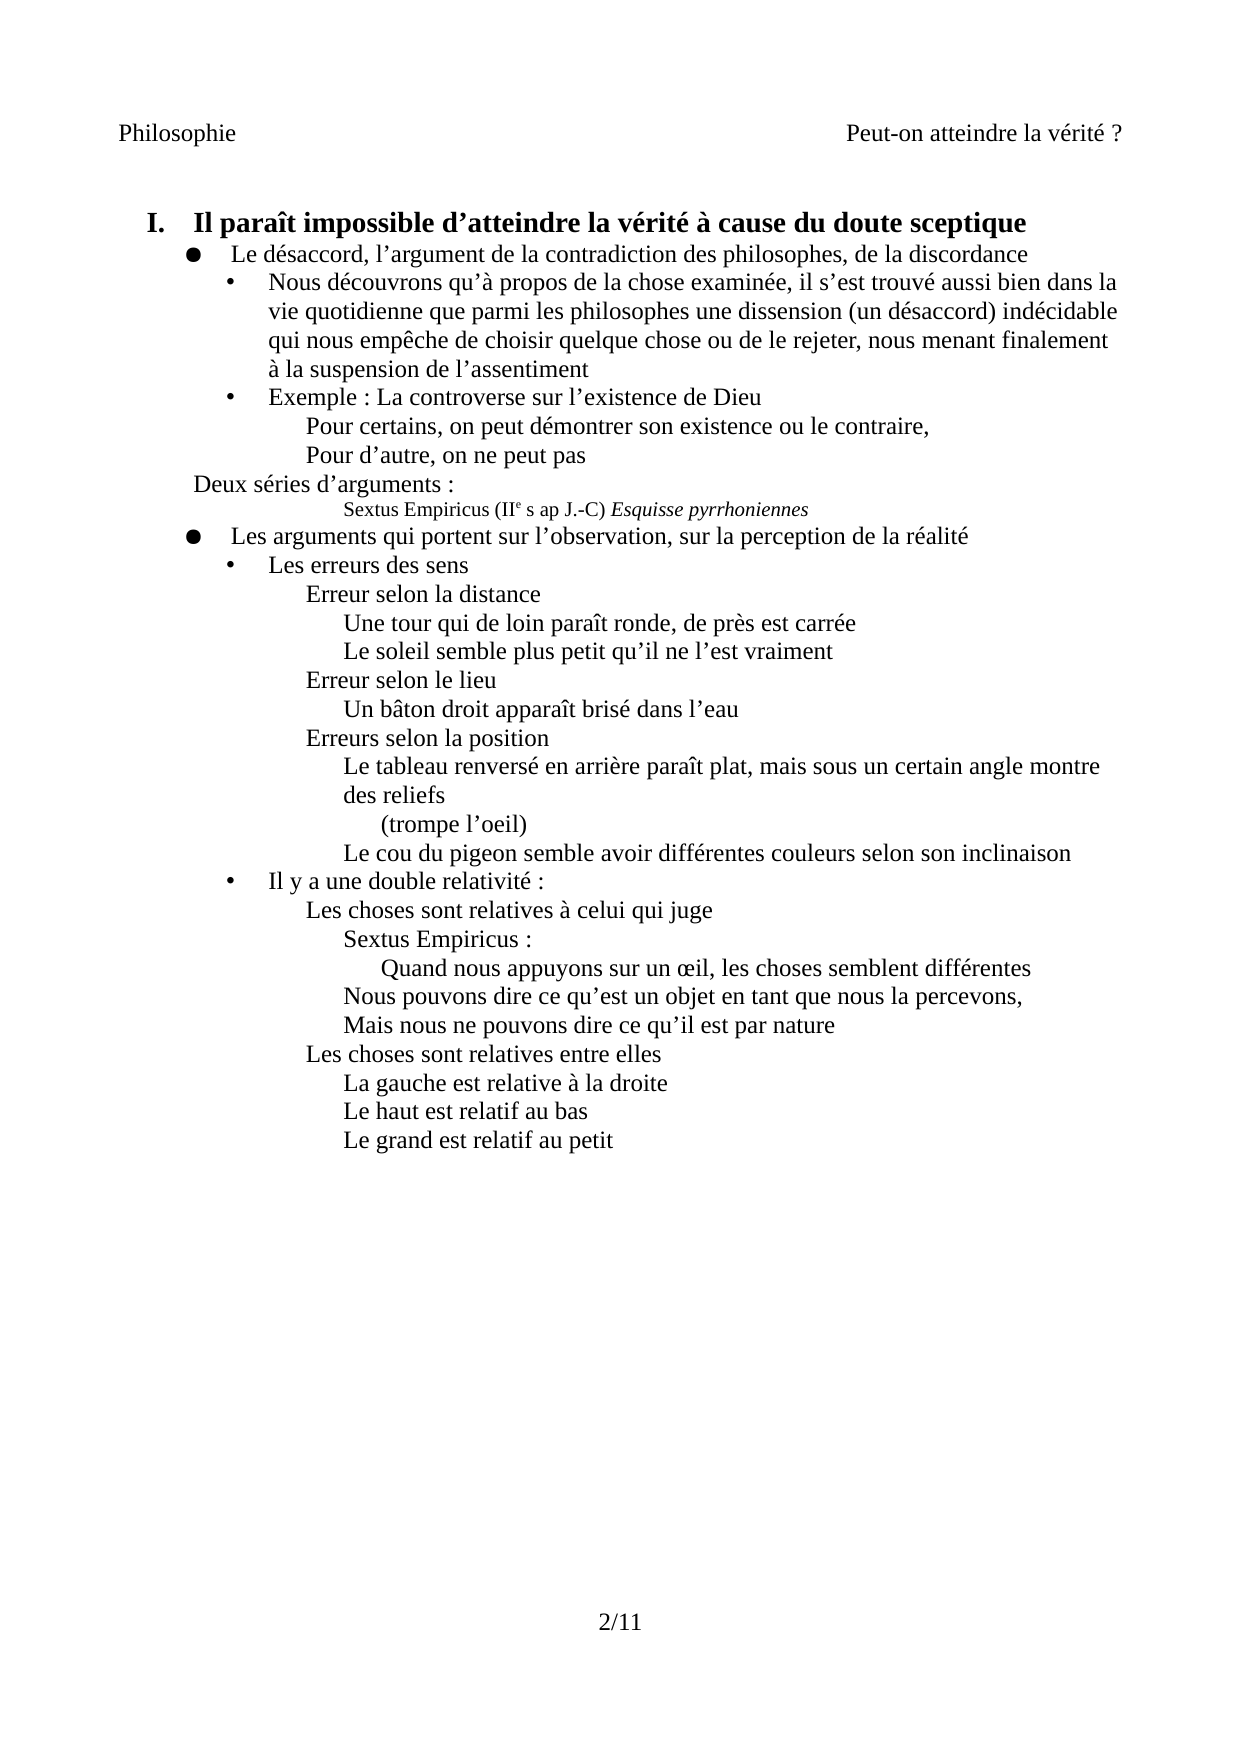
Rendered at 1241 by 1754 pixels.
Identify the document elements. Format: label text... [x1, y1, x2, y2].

list Sextus Empiricus : [306, 924, 1122, 953]
list Le désaccord, l’argument de la contradiction des philosophes, de la discordance [193, 239, 1122, 267]
list Le soleil semble plus petit qu’il ne l’est vraiment [306, 636, 1122, 665]
list Quand nous appuyons sur un œil, les choses semblent différentes [343, 953, 1122, 981]
list Il y a une double relativité : [231, 866, 1122, 895]
list Nous pouvons dire ce qu’est un objet en tant que nous la percevons, [306, 981, 1122, 1010]
list Une tour qui de loin paraît ronde, de près est carrée [306, 608, 1122, 636]
list Nous découvrons qu’à propos de la chose examinée, il s’est trouvé aussi bien dans la vie quotidienne que parmi les philosophes une dissension (un désaccord) indécidable qui nous empêche de choisir quelque chose ou de le rejeter, nous menant finalement à la suspension de l’assentiment [231, 267, 1122, 382]
list Les choses sont relatives entre elles [268, 1039, 1122, 1068]
list Mais nous ne pouvons dire ce qu’il est par nature [306, 1010, 1122, 1039]
list Erreur selon la distance [268, 579, 1122, 608]
list Erreur selon le lieu [268, 665, 1122, 694]
list Le haut est relatif au bas [306, 1096, 1122, 1125]
list La gauche est relative à la droite [306, 1068, 1122, 1096]
list (trompe l’oeil) [343, 809, 1122, 838]
list Les erreurs des sens [231, 550, 1122, 579]
list Pour d’autre, on ne peut pas [268, 440, 1122, 469]
list Deux séries d’arguments : [156, 469, 1122, 497]
list Exemple : La controverse sur l’existence de Dieu [231, 382, 1122, 411]
list Le cou du pigeon semble avoir différentes couleurs selon son inclinaison [306, 838, 1122, 866]
list Erreurs selon la position [268, 723, 1122, 751]
list Les arguments qui portent sur l’observation, sur la perception de la réalité [193, 521, 1122, 550]
list Le tableau renversé en arrière paraît plat, mais sous un certain angle montre des reliefs [306, 751, 1122, 809]
list Sextus Empiricus (IIe s ap J.-C) Esquisse pyrrhoniennes [306, 497, 1122, 521]
list Les choses sont relatives à celui qui juge [268, 895, 1122, 924]
list Le grand est relatif au petit [306, 1125, 1122, 1154]
list Un bâton droit apparaît brisé dans l’eau [306, 694, 1122, 723]
list Pour certains, on peut démontrer son existence ou le contraire, [268, 411, 1122, 440]
list Il paraît impossible d’atteindre la vérité à cause du doute sceptique [156, 205, 1122, 239]
